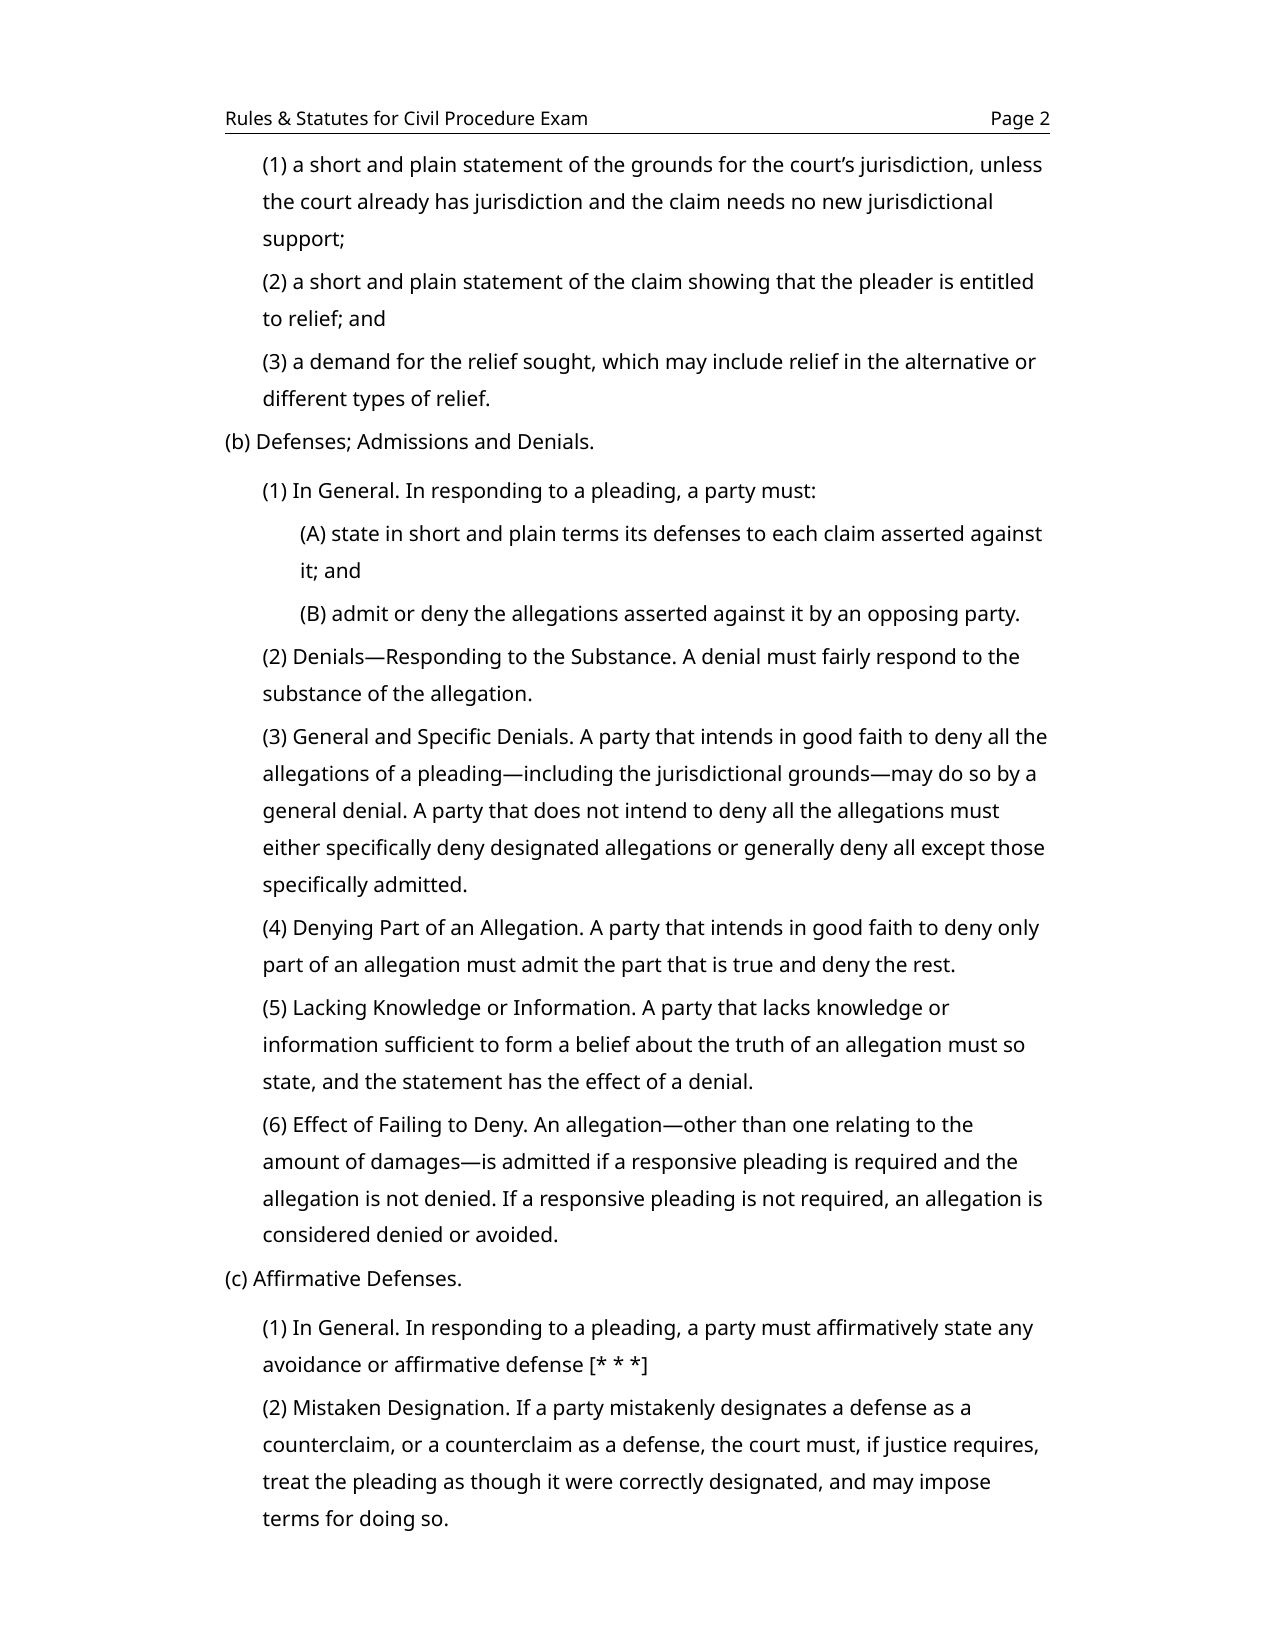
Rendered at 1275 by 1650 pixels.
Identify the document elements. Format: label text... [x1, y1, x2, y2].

text (c) Affirmative Defenses. [225, 1264, 1050, 1292]
list (3) General and Specific Denials. A party that intends in good faith to deny all the allegations of a pleading—including the jurisdictional grounds—may do so by a general denial. A party that does not intend to deny all the allegations must either specifically deny designated allegations or generally deny all except those specifically admitted. [262, 722, 1050, 898]
list (5) Lacking Knowledge or Information. A party that lacks knowledge or information sufficient to form a belief about the truth of an allegation must so state, and the statement has the effect of a denial. [262, 993, 1050, 1095]
list (3) a demand for the relief sought, which may include relief in the alternative or different types of relief. [262, 347, 1050, 412]
list (B) admit or deny the allegations asserted against it by an opposing party. [300, 599, 1050, 628]
list (A) state in short and plain terms its defenses to each claim asserted against it; and [300, 519, 1050, 585]
list (1) a short and plain statement of the grounds for the court’s jurisdiction, unless the court already has jurisdiction and the claim needs no new jurisdictional support; [262, 150, 1050, 252]
list (4) Denying Part of an Allegation. A party that intends in good faith to deny only part of an allegation must admit the part that is true and deny the rest. [262, 913, 1050, 978]
list (2) a short and plain statement of the claim showing that the pleader is entitled to relief; and [262, 267, 1050, 332]
list (2) Mistaken Designation. If a party mistakenly designates a defense as a counterclaim, or a counterclaim as a defense, the court must, if justice requires, treat the pleading as though it were correctly designated, and may impose terms for doing so. [262, 1393, 1050, 1532]
list (6) Effect of Failing to Deny. An allegation—other than one relating to the amount of damages—is admitted if a responsive pleading is required and the allegation is not denied. If a responsive pleading is not required, an allegation is considered denied or avoided. [262, 1110, 1050, 1249]
text (b) Defenses; Admissions and Denials. [225, 427, 1050, 455]
list (1) In General. In responding to a pleading, a party must: [262, 476, 1050, 505]
list (2) Denials—Responding to the Substance. A denial must fairly respond to the substance of the allegation. [262, 642, 1050, 708]
list (1) In General. In responding to a pleading, a party must affirmatively state any avoidance or affirmative defense [* * *] [262, 1313, 1050, 1378]
